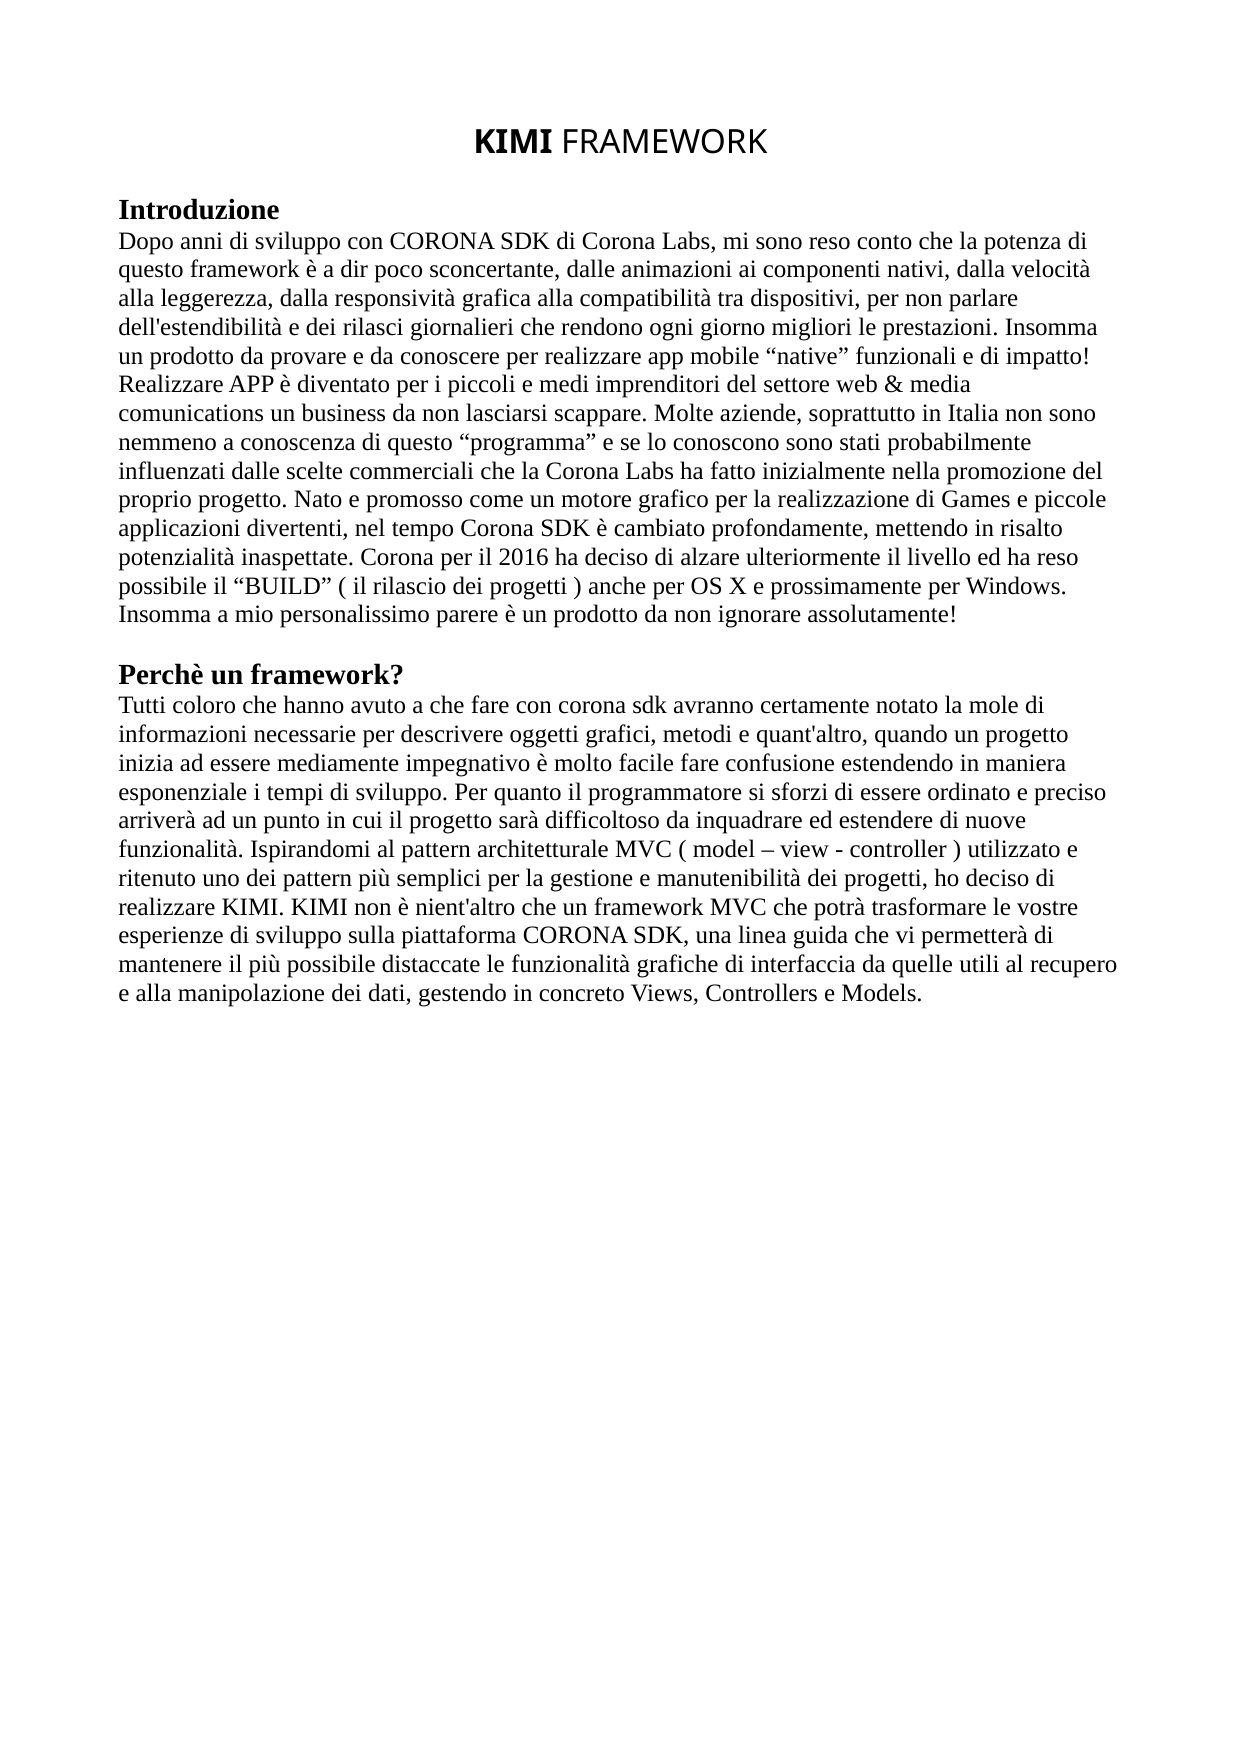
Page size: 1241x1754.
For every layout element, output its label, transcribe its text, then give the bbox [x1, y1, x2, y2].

text Tutti coloro che hanno avuto a che fare con corona sdk avranno certamente notato la mole di informazioni necessarie per descrivere oggetti grafici, metodi e quant'altro, quando un progetto inizia ad essere mediamente impegnativo è molto facile fare confusione estendendo in maniera esponenziale i tempi di sviluppo. Per quanto il programmatore si sforzi di essere ordinato e preciso arriverà ad un punto in cui il progetto sarà difficoltoso da inquadrare ed estendere di nuove funzionalità. Ispirandomi al pattern architetturale MVC ( model – view - controller ) utilizzato e ritenuto uno dei pattern più semplici per la gestione e manutenibilità dei progetti, ho deciso di realizzare KIMI. KIMI non è nient'altro che un framework MVC che potrà trasformare le vostre esperienze di sviluppo sulla piattaforma CORONA SDK, una linea guida che vi permetterà di mantenere il più possibile distaccate le funzionalità grafiche di interfaccia da quelle utili al recupero e alla manipolazione dei dati, gestendo in concreto Views, Controllers e Models. [118, 691, 1122, 1007]
text Realizzare APP è diventato per i piccoli e medi imprenditori del settore web & media comunications un business da non lasciarsi scappare. Molte aziende, soprattutto in Italia non sono nemmeno a conoscenza di questo “programma” e se lo conoscono sono stati probabilmente influenzati dalle scelte commerciali che la Corona Labs ha fatto inizialmente nella promozione del proprio progetto. Nato e promosso come un motore grafico per la realizzazione di Games e piccole applicazioni divertenti, nel tempo Corona SDK è cambiato profondamente, mettendo in risalto potenzialità inaspettate. Corona per il 2016 ha deciso di alzare ulteriormente il livello ed ha reso possibile il “BUILD” ( il rilascio dei progetti ) anche per OS X e prossimamente per Windows. Insomma a mio personalissimo parere è un prodotto da non ignorare assolutamente! [118, 369, 1122, 628]
text KIMI FRAMEWORK [118, 118, 1122, 163]
text Dopo anni di sviluppo con CORONA SDK di Corona Labs, mi sono reso conto che la potenza di questo framework è a dir poco sconcertante, dalle animazioni ai componenti nativi, dalla velocità alla leggerezza, dalla responsività grafica alla compatibilità tra dispositivi, per non parlare dell'estendibilità e dei rilasci giornalieri che rendono ogni giorno migliori le prestazioni. Insomma un prodotto da provare e da conoscere per realizzare app mobile “native” funzionali e di impatto! [118, 226, 1122, 369]
text Perchè un framework? [118, 657, 1122, 691]
text Introduzione [118, 192, 1122, 226]
